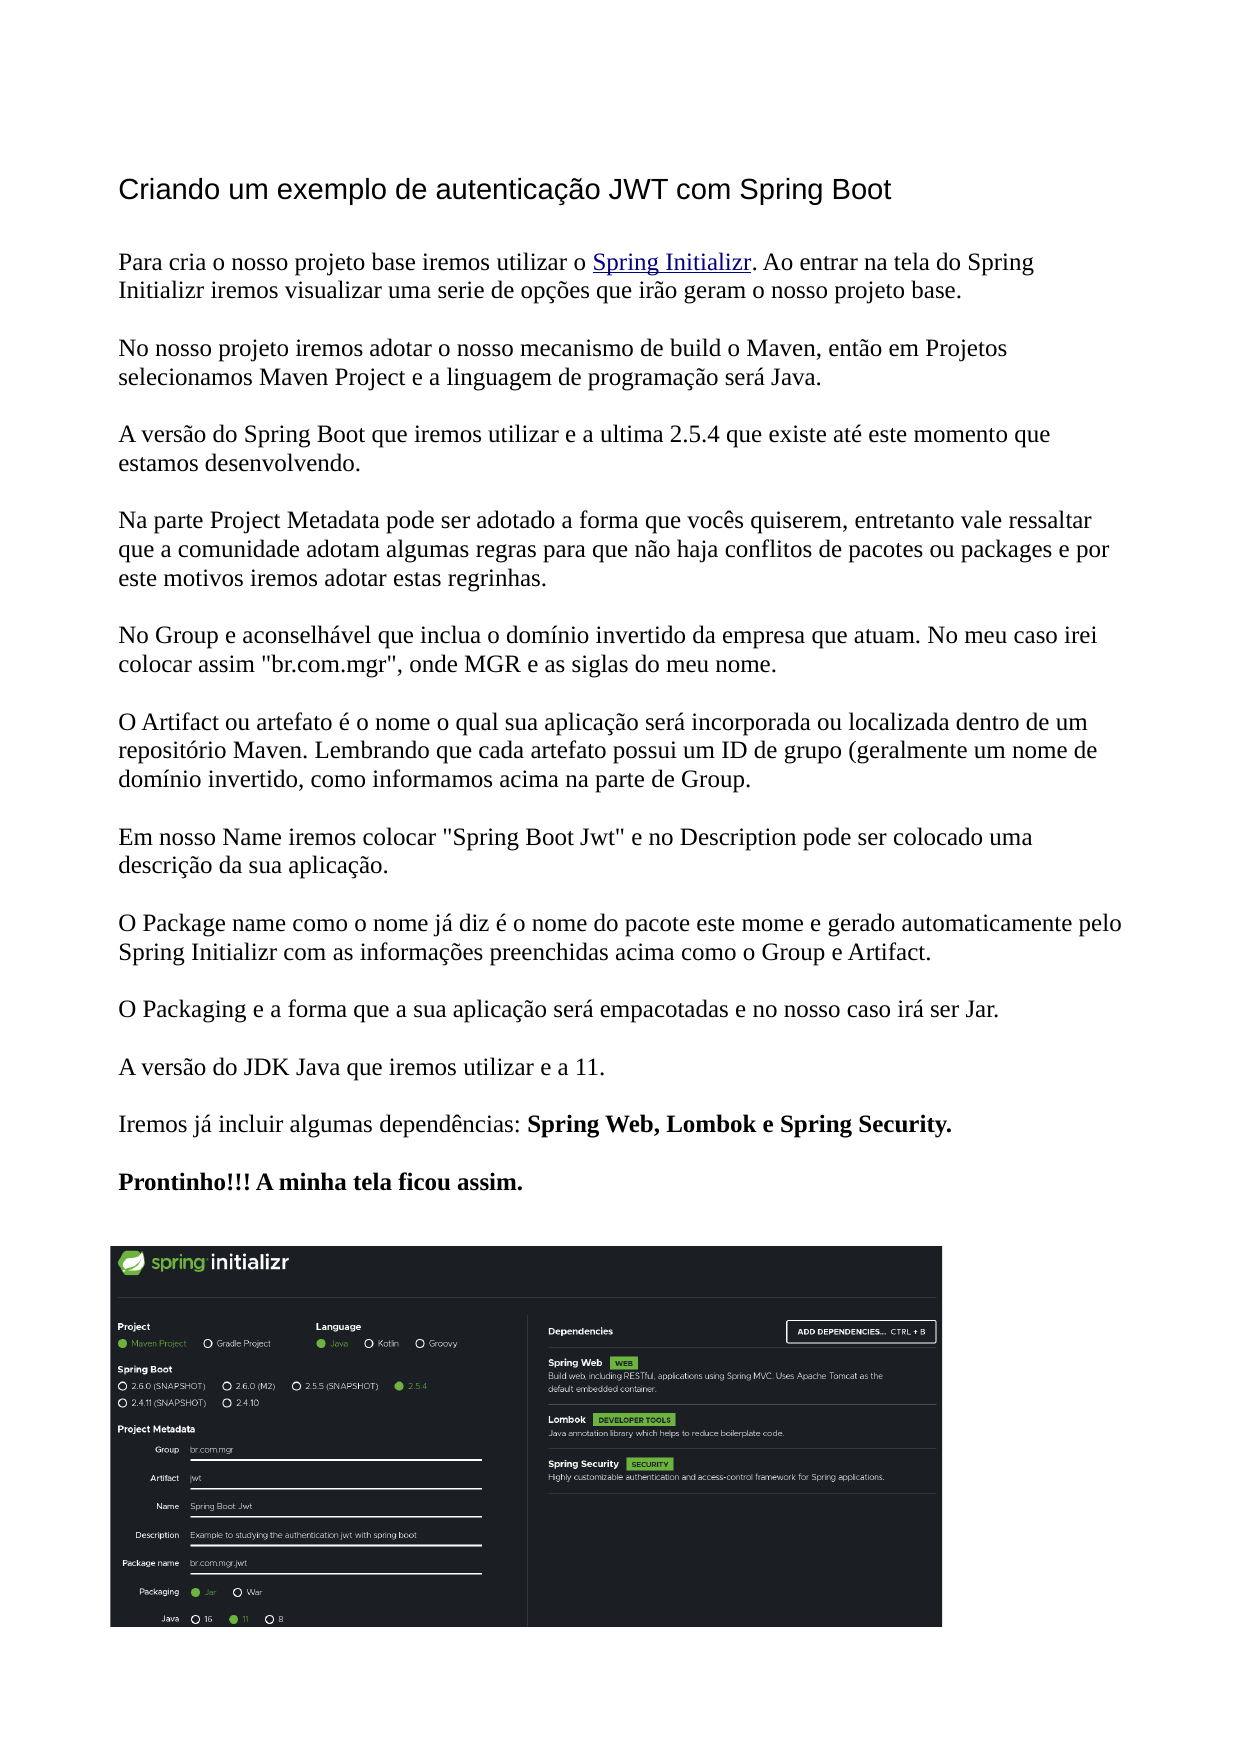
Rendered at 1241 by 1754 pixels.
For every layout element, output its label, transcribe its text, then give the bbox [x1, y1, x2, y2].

text Na parte Project Metadata pode ser adotado a forma que vocês quiserem, entretanto vale ressaltar que a comunidade adotam algumas regras para que não haja conflitos de pacotes ou packages e por este motivos iremos adotar estas regrinhas. [118, 505, 1122, 592]
text O Artifact ou artefato é o nome o qual sua aplicação será incorporada ou localizada dentro de um repositório Maven. Lembrando que cada artefato possui um ID de grupo (geralmente um nome de domínio invertido, como informamos acima na parte de Group. [118, 707, 1122, 793]
subtitle Criando um exemplo de autenticação JWT com Spring Boot [118, 172, 1122, 205]
text O Package name como o nome já diz é o nome do pacote este mome e gerado automaticamente pelo Spring Initializr com as informações preenchidas acima como o Group e Artifact. [118, 908, 1122, 965]
text Iremos já incluir algumas dependências: Spring Web, Lombok e Spring Security. [118, 1109, 1122, 1138]
text Para cria o nosso projeto base iremos utilizar o Spring Initializr. Ao entrar na tela do Spring Initializr iremos visualizar uma serie de opções que irão geram o nosso projeto base. [118, 247, 1122, 304]
text No Group e aconselhável que inclua o domínio invertido da empresa que atuam. No meu caso irei colocar assim "br.com.mgr", onde MGR e as siglas do meu nome. [118, 620, 1122, 678]
text A versão do Spring Boot que iremos utilizar e a ultima 2.5.4 que existe até este momento que estamos desenvolvendo. [118, 419, 1122, 477]
text Em nosso Name iremos colocar "Spring Boot Jwt" e no Description pode ser colocado uma descrição da sua aplicação. [118, 822, 1122, 879]
text Prontinho!!! A minha tela ficou assim. [118, 1167, 1122, 1195]
text O Packaging e a forma que a sua aplicação será empacotadas e no nosso caso irá ser Jar. [118, 994, 1122, 1023]
text A versão do JDK Java que iremos utilizar e a 11. [118, 1052, 1122, 1080]
text No nosso projeto iremos adotar o nosso mecanismo de build o Maven, então em Projetos selecionamos Maven Project e a linguagem de programação será Java. [118, 333, 1122, 390]
picture [110, 1246, 943, 1627]
